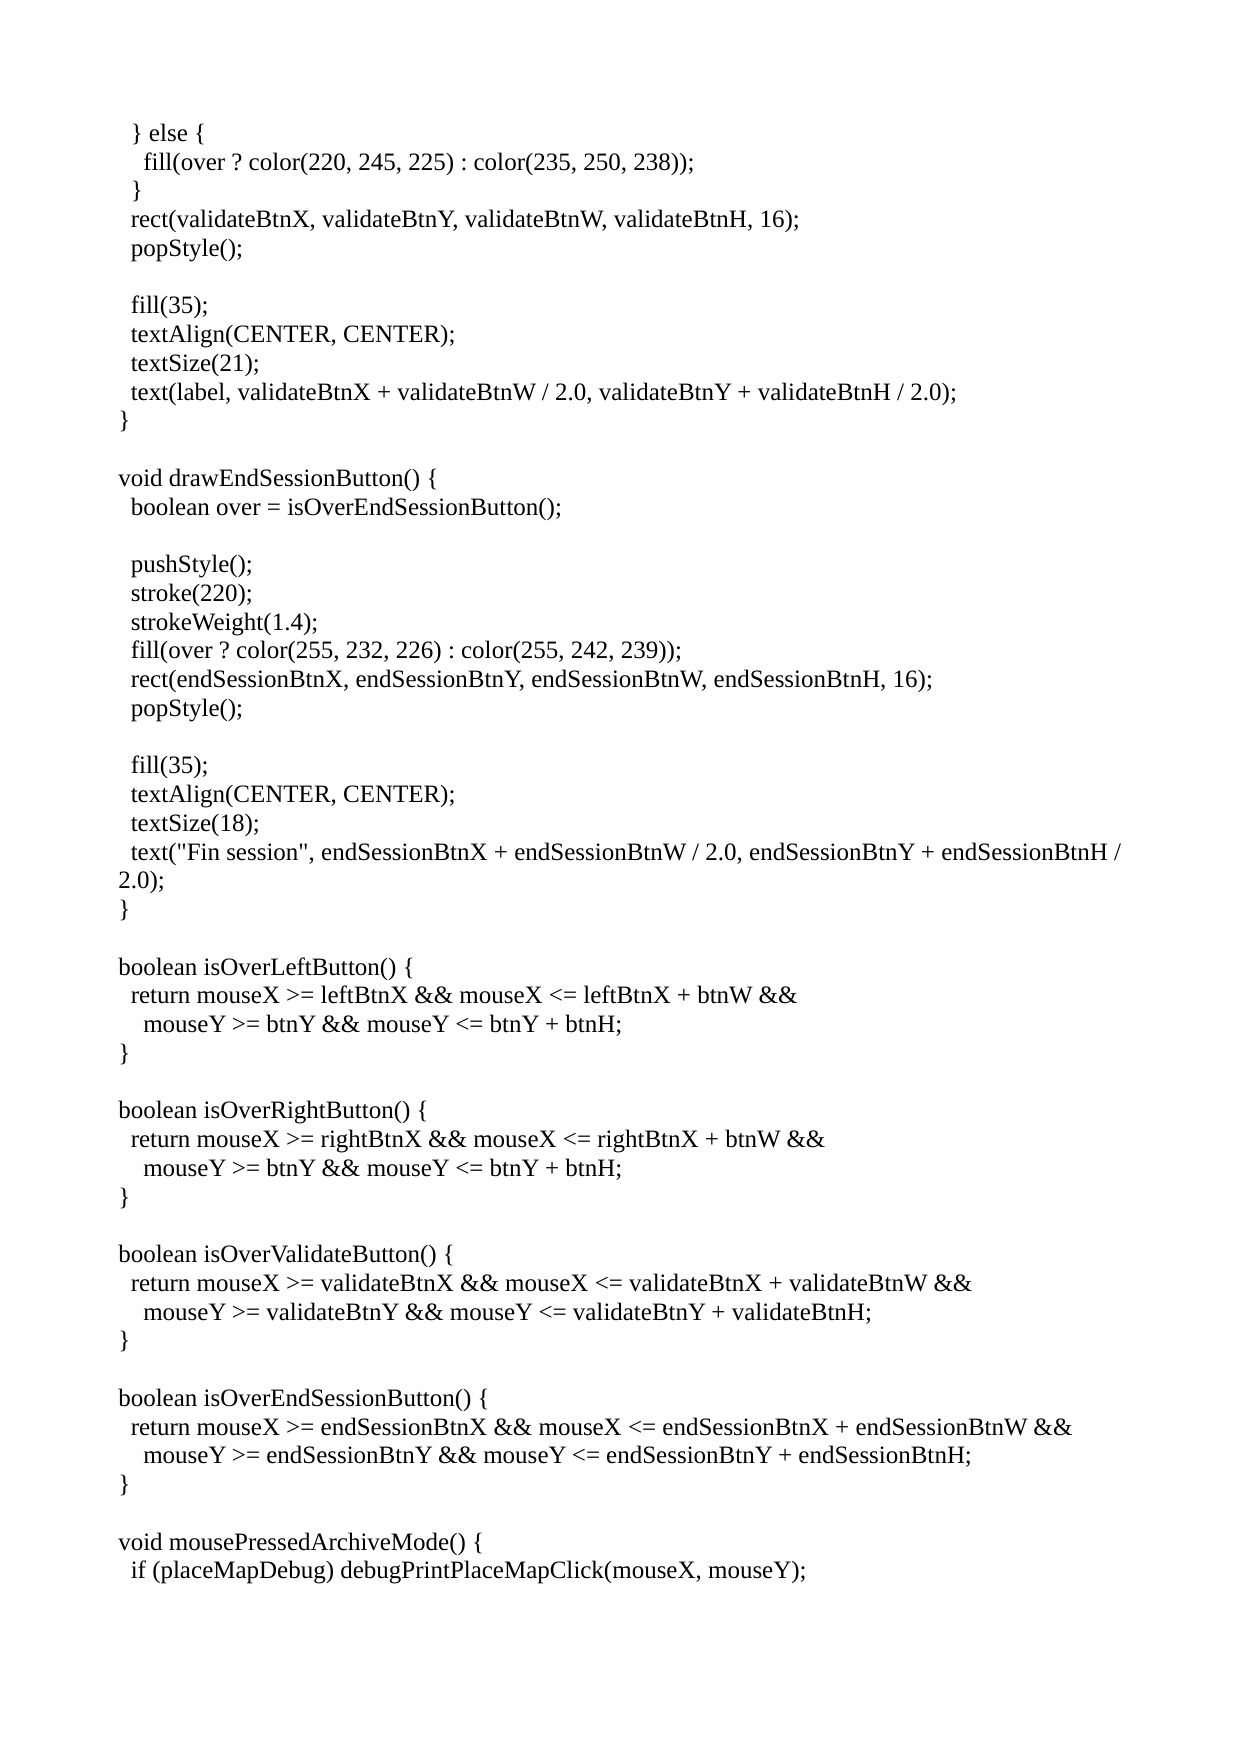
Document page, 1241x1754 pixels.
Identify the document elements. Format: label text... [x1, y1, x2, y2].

text strokeWeight(1.4); [118, 607, 1122, 636]
text void drawEndSessionButton() { [118, 463, 1122, 492]
text if (placeMapDebug) debugPrintPlaceMapClick(mouseX, mouseY); [118, 1556, 1122, 1584]
text rect(endSessionBtnX, endSessionBtnY, endSessionBtnW, endSessionBtnH, 16); [118, 664, 1122, 693]
text } else { [118, 118, 1122, 147]
text textSize(21); [118, 348, 1122, 377]
text textAlign(CENTER, CENTER); [118, 319, 1122, 348]
text boolean isOverRightButton() { [118, 1096, 1122, 1124]
text return mouseX >= validateBtnX && mouseX <= validateBtnX + validateBtnW && [118, 1268, 1122, 1297]
text stroke(220); [118, 578, 1122, 607]
text textAlign(CENTER, CENTER); [118, 779, 1122, 808]
text } [118, 1038, 1122, 1067]
text return mouseX >= rightBtnX && mouseX <= rightBtnX + btnW && [118, 1124, 1122, 1153]
text fill(35); [118, 291, 1122, 319]
text textSize(18); [118, 808, 1122, 837]
text pushStyle(); [118, 549, 1122, 578]
text return mouseX >= leftBtnX && mouseX <= leftBtnX + btnW && [118, 981, 1122, 1009]
text mouseY >= endSessionBtnY && mouseY <= endSessionBtnY + endSessionBtnH; [118, 1441, 1122, 1469]
text } [118, 1469, 1122, 1498]
text text(label, validateBtnX + validateBtnW / 2.0, validateBtnY + validateBtnH / 2.0); [118, 377, 1122, 406]
text void mousePressedArchiveMode() { [118, 1527, 1122, 1556]
text boolean over = isOverEndSessionButton(); [118, 492, 1122, 521]
text } [118, 1326, 1122, 1354]
text mouseY >= btnY && mouseY <= btnY + btnH; [118, 1009, 1122, 1038]
text popStyle(); [118, 693, 1122, 722]
text } [118, 176, 1122, 204]
text } [118, 1182, 1122, 1211]
text mouseY >= btnY && mouseY <= btnY + btnH; [118, 1153, 1122, 1182]
text fill(over ? color(220, 245, 225) : color(235, 250, 238)); [118, 147, 1122, 176]
text rect(validateBtnX, validateBtnY, validateBtnW, validateBtnH, 16); [118, 204, 1122, 233]
text fill(35); [118, 751, 1122, 779]
text boolean isOverEndSessionButton() { [118, 1383, 1122, 1412]
text mouseY >= validateBtnY && mouseY <= validateBtnY + validateBtnH; [118, 1297, 1122, 1326]
text boolean isOverValidateButton() { [118, 1239, 1122, 1268]
text return mouseX >= endSessionBtnX && mouseX <= endSessionBtnX + endSessionBtnW && [118, 1412, 1122, 1441]
text fill(over ? color(255, 232, 226) : color(255, 242, 239)); [118, 636, 1122, 664]
text popStyle(); [118, 233, 1122, 262]
text } [118, 406, 1122, 434]
text } [118, 894, 1122, 923]
text boolean isOverLeftButton() { [118, 952, 1122, 981]
text text("Fin session", endSessionBtnX + endSessionBtnW / 2.0, endSessionBtnY + endSessionBtnH / 2.0); [118, 837, 1122, 894]
